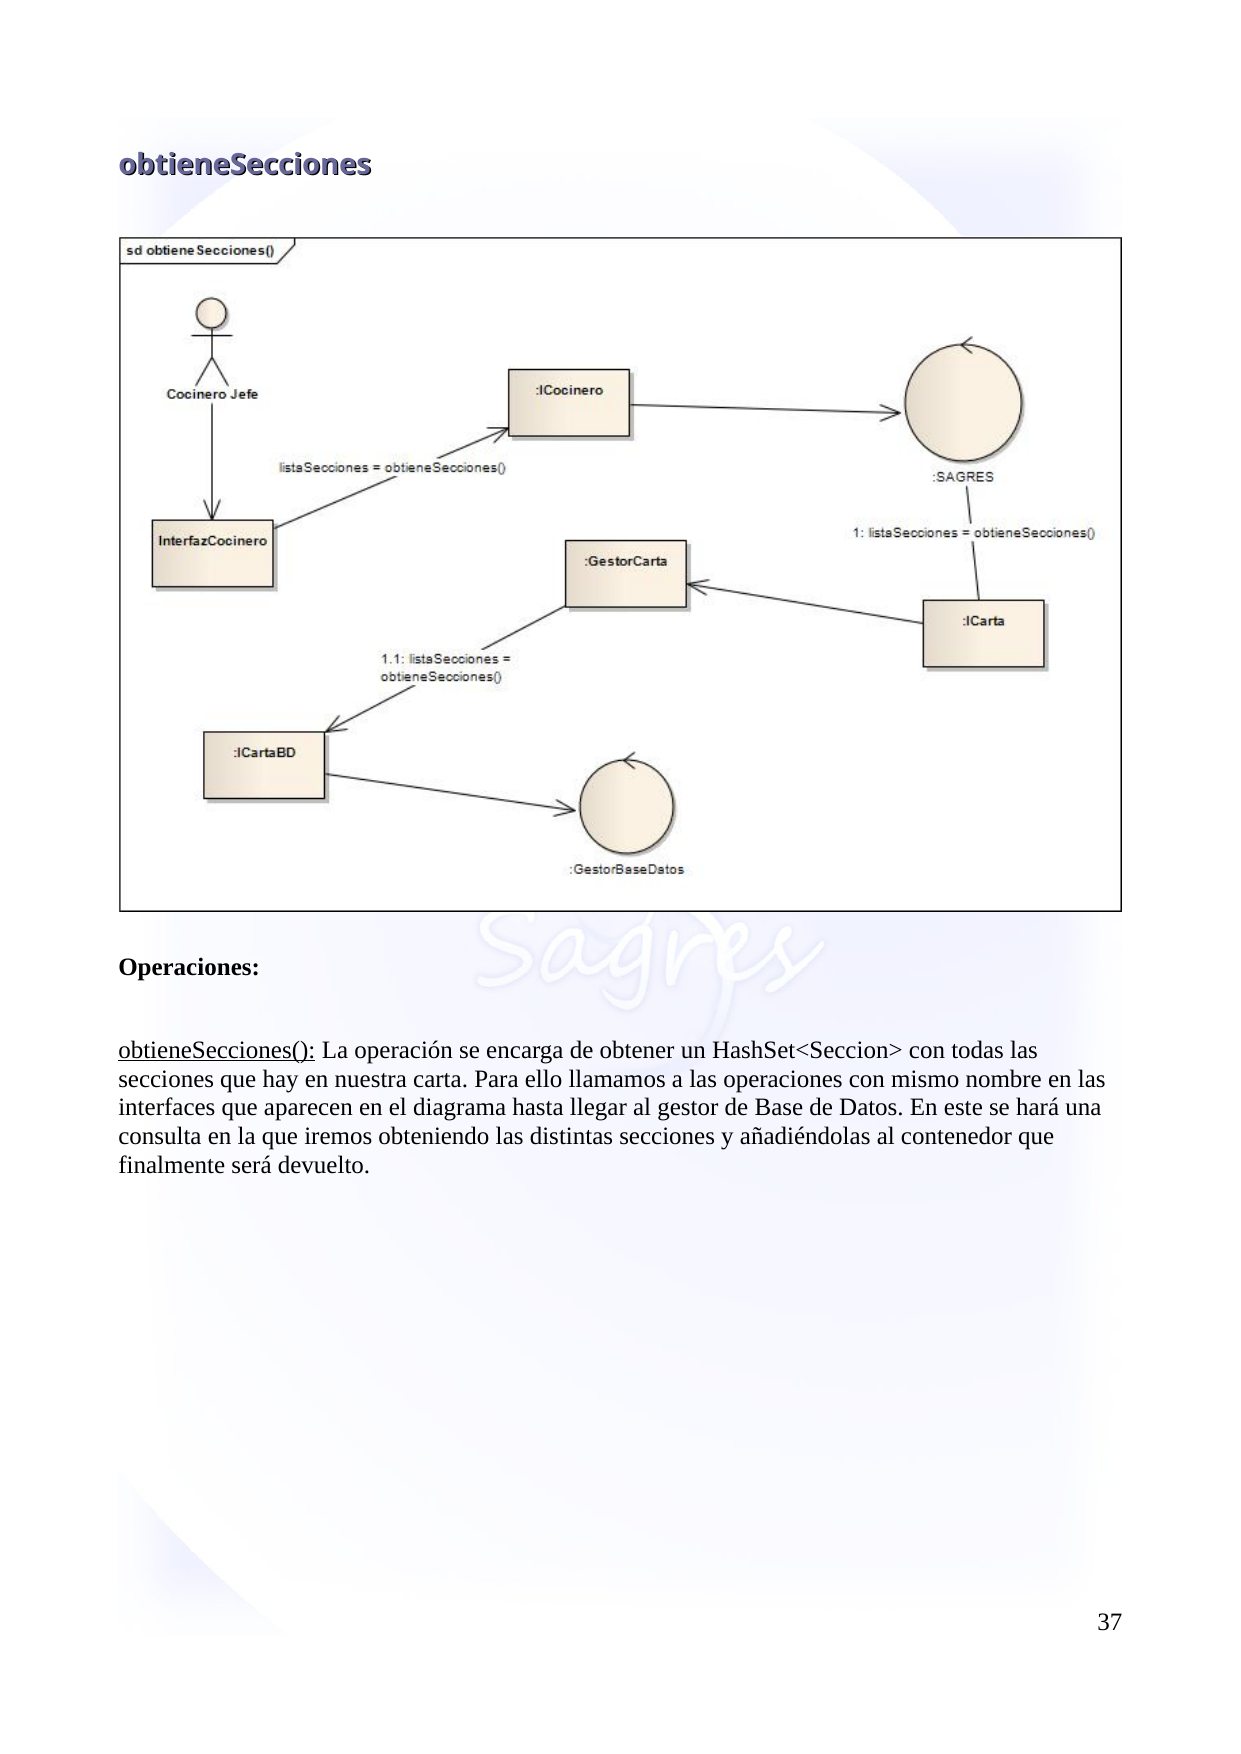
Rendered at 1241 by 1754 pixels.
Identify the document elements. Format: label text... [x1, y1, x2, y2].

picture [118, 183, 1122, 952]
text Operaciones: [118, 952, 1122, 981]
subtitle obtieneSecciones [118, 143, 1122, 183]
picture [118, 118, 1122, 143]
text obtieneSecciones(): La operación se encarga de obtener un HashSet<Seccion> con todas las secciones que hay en nuestra carta. Para ello llamamos a las operaciones con mismo nombre en las interfaces que aparecen en el diagrama hasta llegar al gestor de Base de Datos. En este se hará una consulta en la que iremos obteniendo las distintas secciones y añadiéndolas al contenedor que finalmente será devuelto. [118, 1035, 1122, 1179]
picture [118, 1179, 1122, 1636]
picture [118, 981, 1122, 1035]
